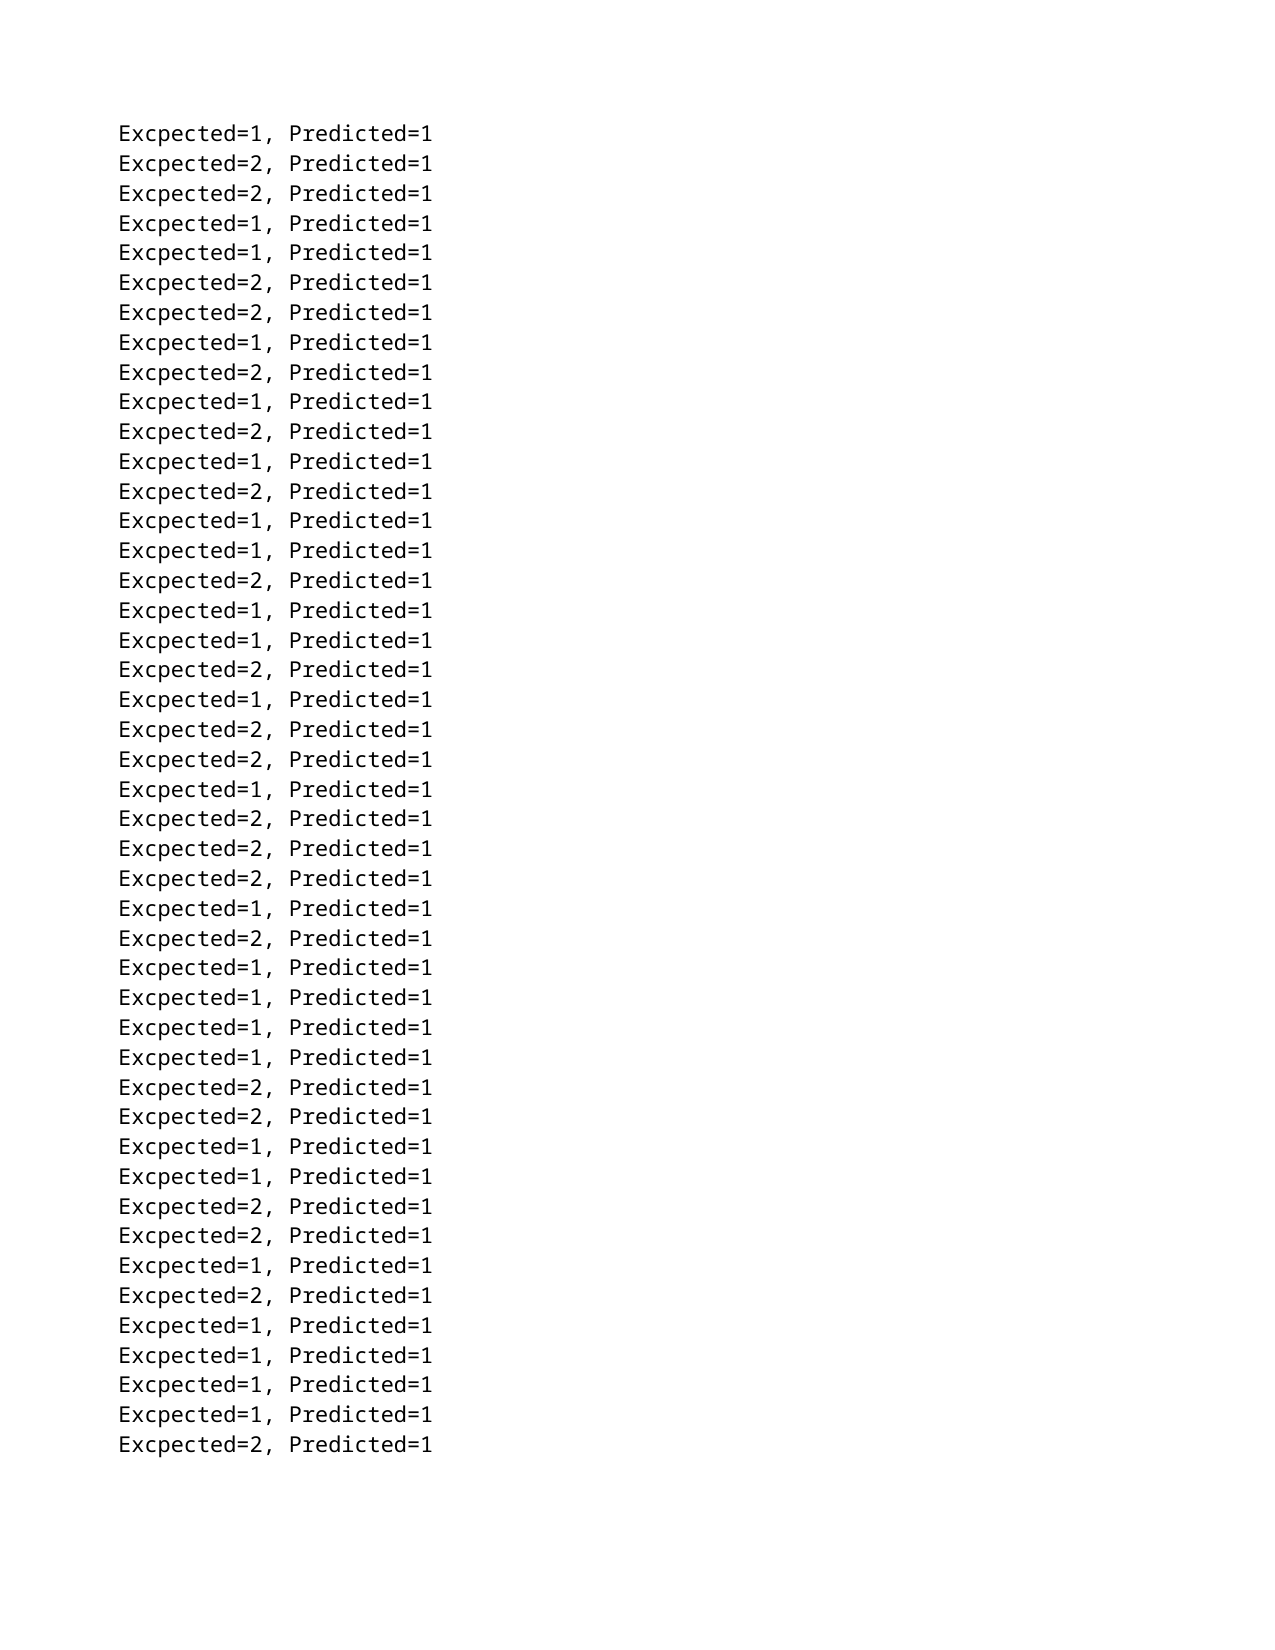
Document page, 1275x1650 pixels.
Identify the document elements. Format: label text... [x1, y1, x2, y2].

text Excpected=1, Predicted=1 [118, 1339, 1157, 1369]
text Excpected=1, Predicted=1 [118, 1250, 1157, 1280]
text Excpected=2, Predicted=1 [118, 863, 1157, 893]
text Excpected=2, Predicted=1 [118, 654, 1157, 684]
text Excpected=2, Predicted=1 [118, 833, 1157, 863]
text Excpected=1, Predicted=1 [118, 207, 1157, 237]
text Excpected=2, Predicted=1 [118, 178, 1157, 207]
text Excpected=1, Predicted=1 [118, 327, 1157, 356]
text Excpected=1, Predicted=1 [118, 893, 1157, 922]
text Excpected=1, Predicted=1 [118, 595, 1157, 624]
text Excpected=2, Predicted=1 [118, 1191, 1157, 1220]
text Excpected=1, Predicted=1 [118, 1012, 1157, 1042]
text Excpected=1, Predicted=1 [118, 1369, 1157, 1399]
text Excpected=2, Predicted=1 [118, 148, 1157, 178]
text Excpected=1, Predicted=1 [118, 535, 1157, 565]
text Excpected=2, Predicted=1 [118, 744, 1157, 773]
text Excpected=2, Predicted=1 [118, 267, 1157, 297]
text Excpected=1, Predicted=1 [118, 386, 1157, 416]
text Excpected=2, Predicted=1 [118, 803, 1157, 833]
text Excpected=1, Predicted=1 [118, 118, 1157, 148]
text Excpected=2, Predicted=1 [118, 1429, 1157, 1459]
text Excpected=1, Predicted=1 [118, 505, 1157, 535]
text Excpected=1, Predicted=1 [118, 1399, 1157, 1429]
text Excpected=1, Predicted=1 [118, 684, 1157, 714]
text Excpected=2, Predicted=1 [118, 1280, 1157, 1310]
text Excpected=2, Predicted=1 [118, 1101, 1157, 1131]
text Excpected=1, Predicted=1 [118, 1131, 1157, 1161]
text Excpected=1, Predicted=1 [118, 237, 1157, 267]
text Excpected=2, Predicted=1 [118, 1220, 1157, 1250]
text Excpected=1, Predicted=1 [118, 982, 1157, 1012]
text Excpected=2, Predicted=1 [118, 922, 1157, 952]
text Excpected=1, Predicted=1 [118, 1310, 1157, 1339]
text Excpected=1, Predicted=1 [118, 624, 1157, 654]
text Excpected=2, Predicted=1 [118, 297, 1157, 327]
text Excpected=1, Predicted=1 [118, 446, 1157, 476]
text Excpected=2, Predicted=1 [118, 565, 1157, 595]
text Excpected=2, Predicted=1 [118, 714, 1157, 744]
text Excpected=2, Predicted=1 [118, 1071, 1157, 1101]
text Excpected=2, Predicted=1 [118, 416, 1157, 446]
text Excpected=1, Predicted=1 [118, 952, 1157, 982]
text Excpected=1, Predicted=1 [118, 773, 1157, 803]
text Excpected=1, Predicted=1 [118, 1161, 1157, 1191]
text Excpected=2, Predicted=1 [118, 476, 1157, 505]
text Excpected=1, Predicted=1 [118, 1042, 1157, 1071]
text Excpected=2, Predicted=1 [118, 356, 1157, 386]
